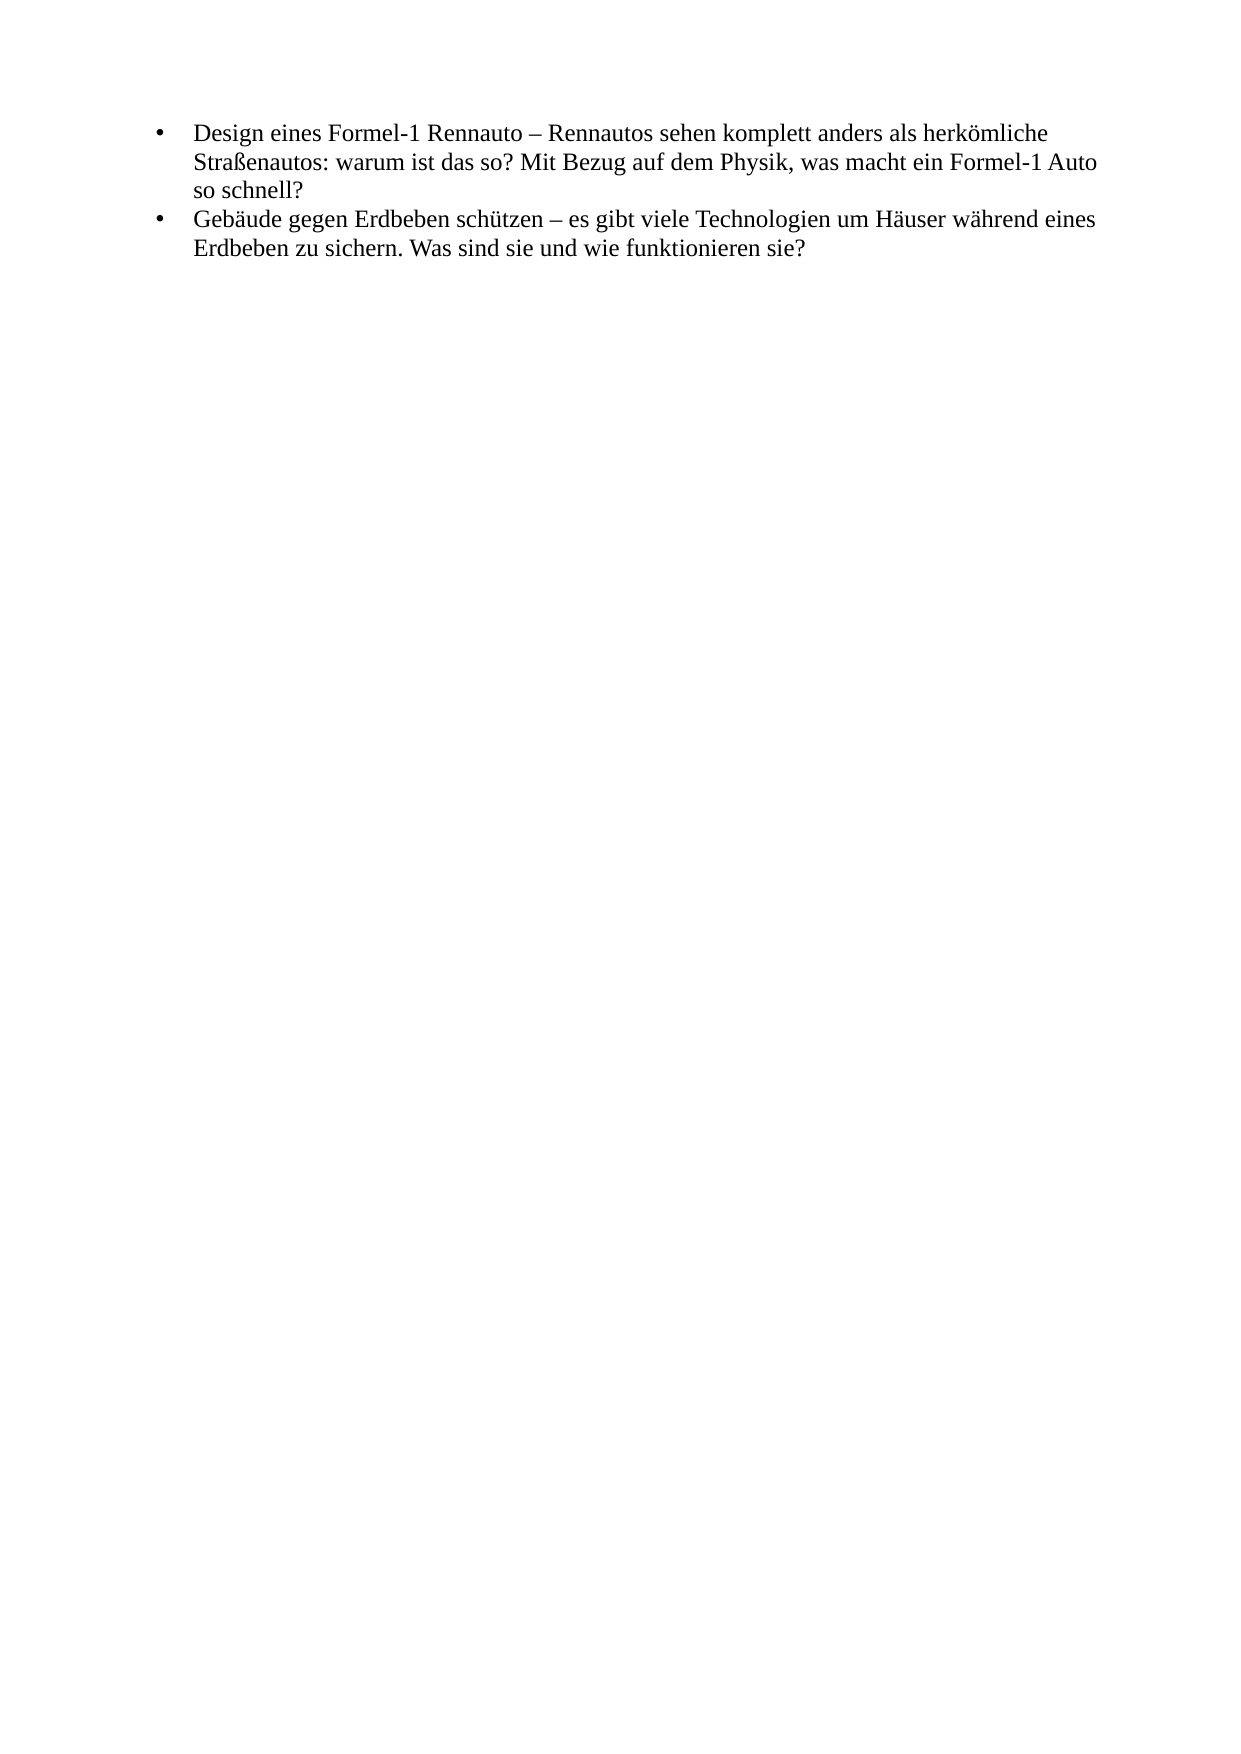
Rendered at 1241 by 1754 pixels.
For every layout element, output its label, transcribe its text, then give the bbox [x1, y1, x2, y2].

list Design eines Formel-1 Rennauto – Rennautos sehen komplett anders als herkömliche Straßenautos: warum ist das so? Mit Bezug auf dem Physik, was macht ein Formel-1 Auto so schnell? [156, 118, 1122, 204]
list Gebäude gegen Erdbeben schützen – es gibt viele Technologien um Häuser während eines Erdbeben zu sichern. Was sind sie und wie funktionieren sie? [156, 204, 1122, 262]
